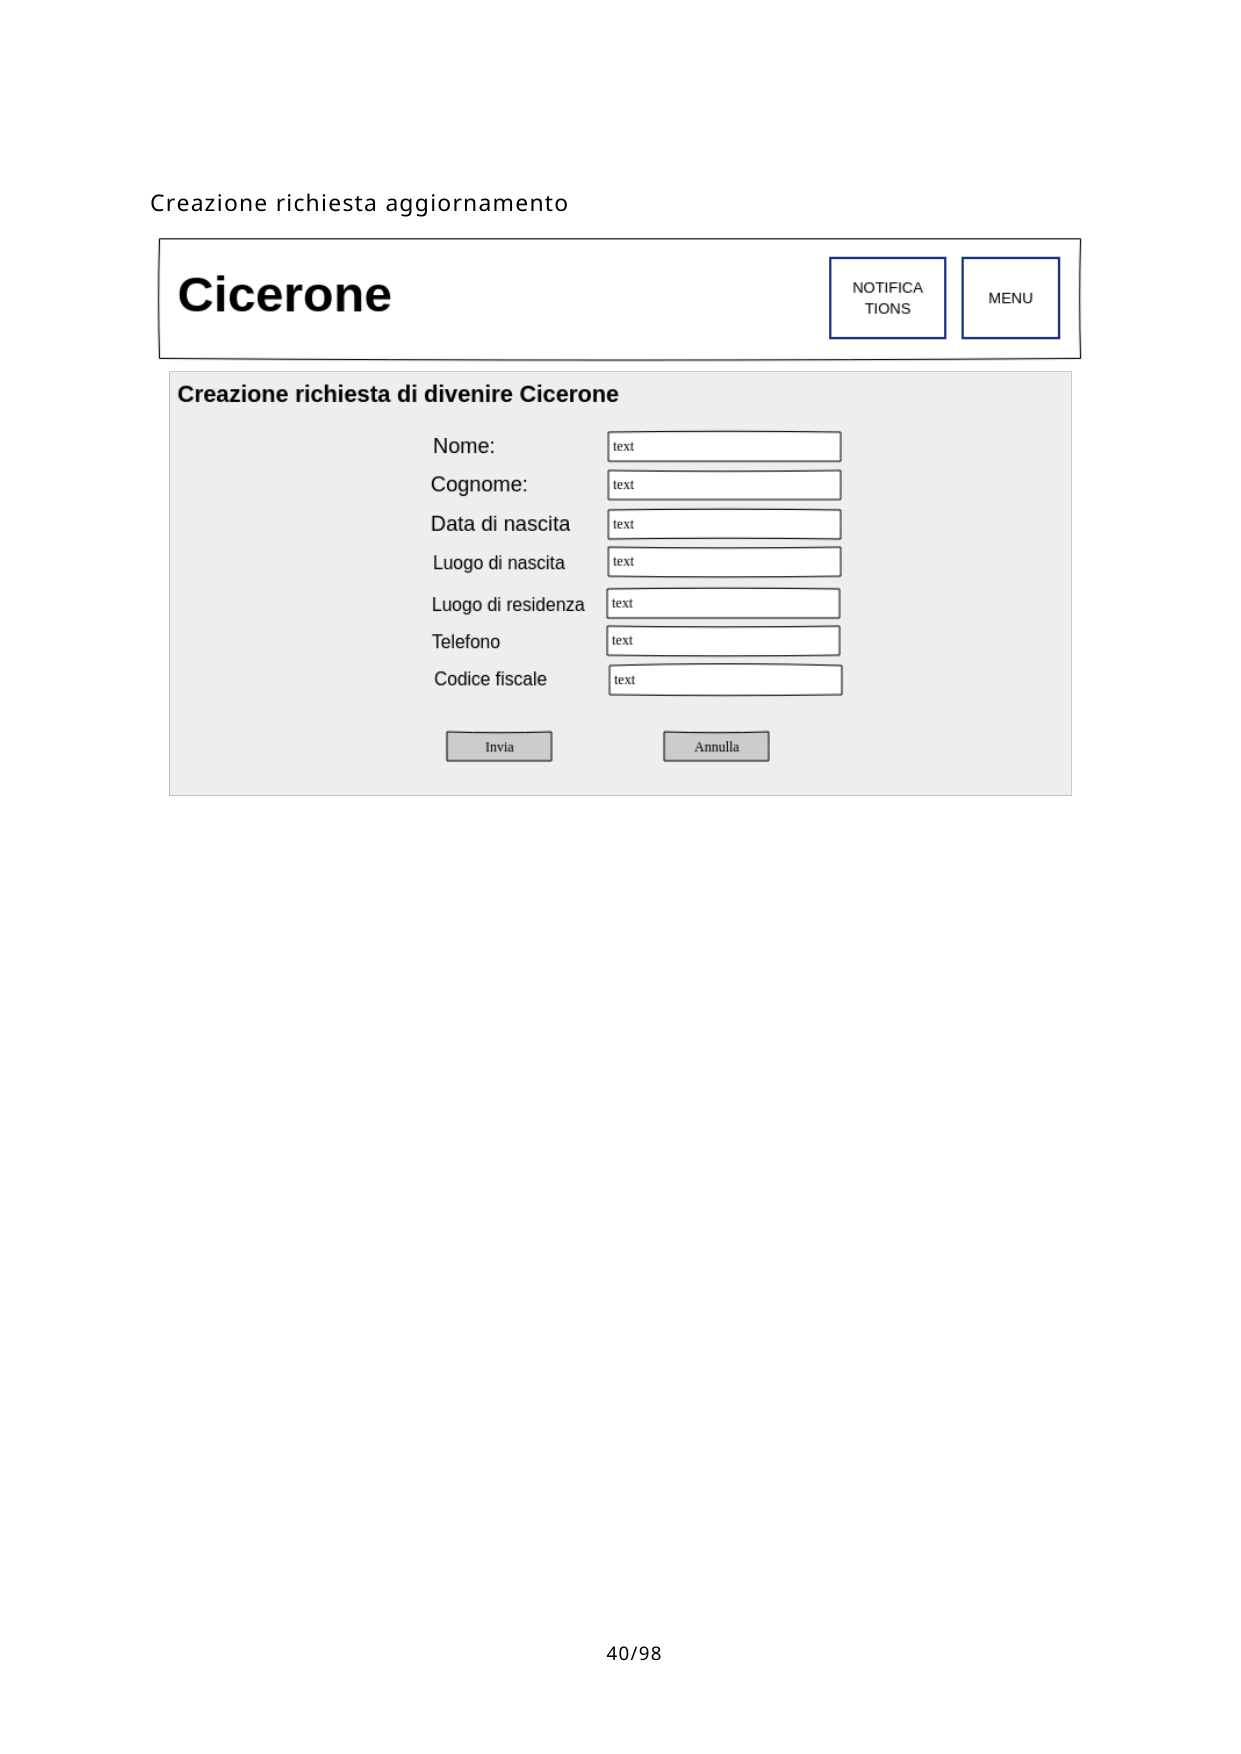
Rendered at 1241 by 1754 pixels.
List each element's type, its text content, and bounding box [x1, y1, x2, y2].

picture [152, 229, 1093, 819]
text Creazione richiesta aggiornamento [150, 187, 1090, 218]
